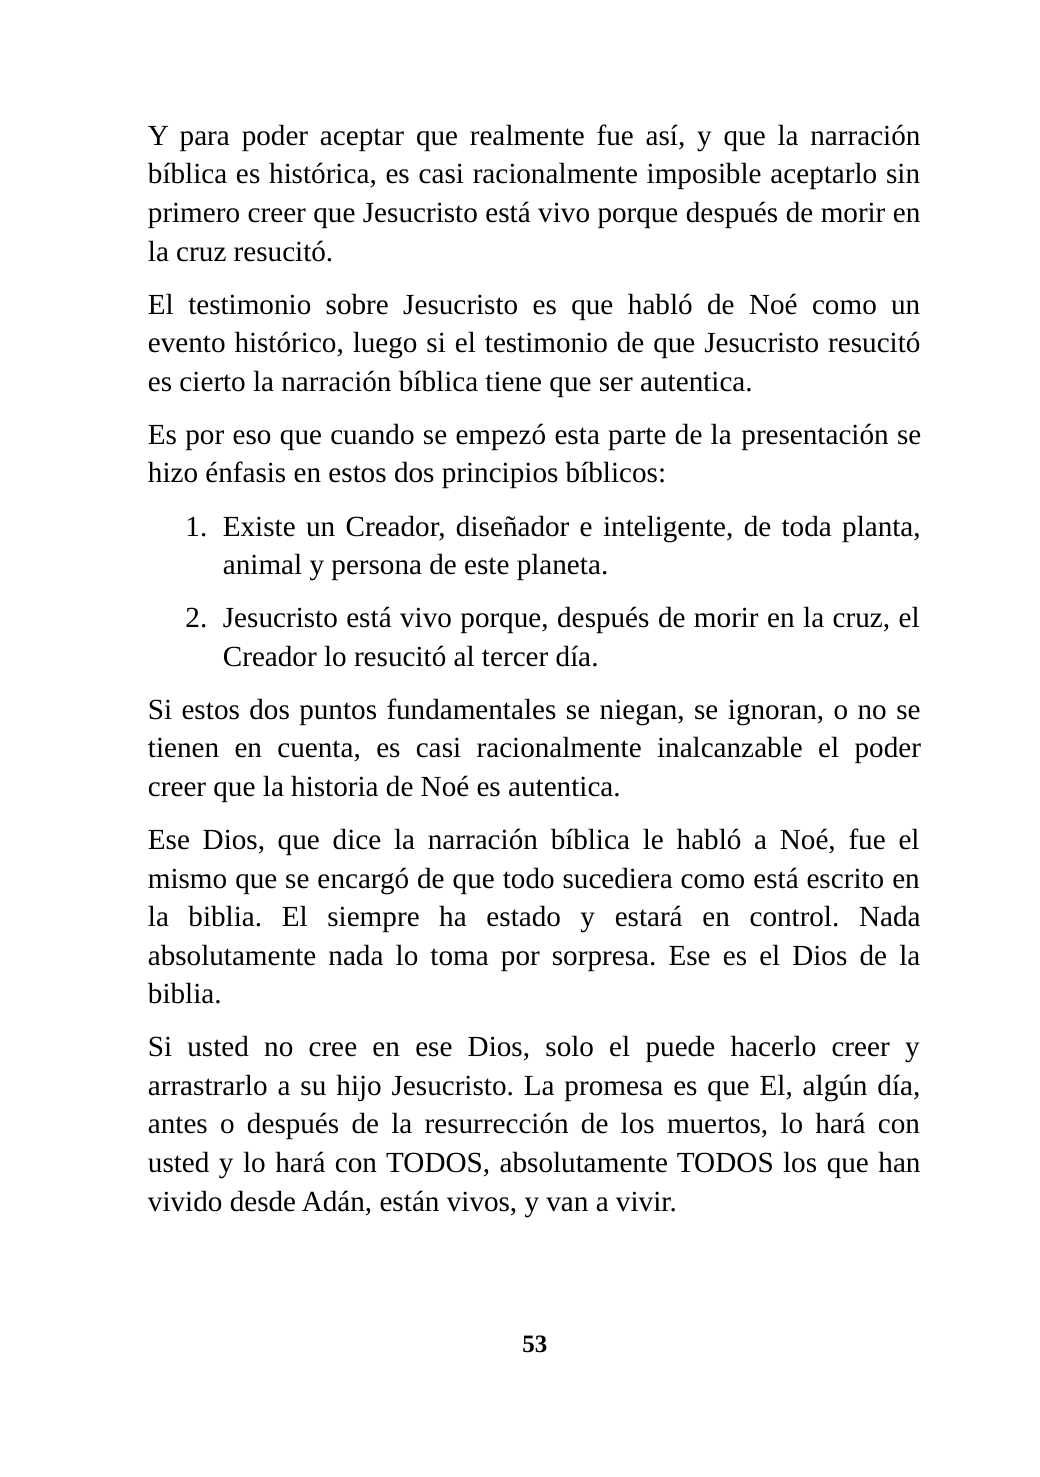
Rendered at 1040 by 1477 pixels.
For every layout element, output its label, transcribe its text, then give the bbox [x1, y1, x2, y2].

text Y para poder aceptar que realmente fue así, y que la narración bíblica es histórica, es casi racionalmente imposible aceptarlo sin primero creer que Jesucristo está vivo porque después de morir en la cruz resucitó. [148, 118, 921, 267]
list Jesucristo está vivo porque, después de morir en la cruz, el Creador lo resucitó al tercer día. [185, 600, 921, 672]
text Es por eso que cuando se empezó esta parte de la presentación se hizo énfasis en estos dos principios bíblicos: [148, 417, 921, 489]
list Existe un Creador, diseñador e inteligente, de toda planta, animal y persona de este planeta. [185, 509, 921, 581]
text Si estos dos puntos fundamentales se niegan, se ignoran, o no se tienen en cuenta, es casi racionalmente inalcanzable el poder creer que la historia de Noé es autentica. [148, 692, 921, 803]
text Si usted no cree en ese Dios, solo el puede hacerlo creer y arrastrarlo a su hijo Jesucristo. La promesa es que El, algún día, antes o después de la resurrección de los muertos, lo hará con usted y lo hará con TODOS, absolutamente TODOS los que han vivido desde Adán, están vivos, y van a vivir. [148, 1029, 921, 1217]
text El testimonio sobre Jesucristo es que habló de Noé como un evento histórico, luego si el testimonio de que Jesucristo resucitó es cierto la narración bíblica tiene que ser autentica. [148, 287, 921, 397]
text Ese Dios, que dice la narración bíblica le habló a Noé, fue el mismo que se encargó de que todo sucediera como está escrito en la biblia. El siempre ha estado y estará en control. Nada absolutamente nada lo toma por sorpresa. Ese es el Dios de la biblia. [148, 822, 921, 1010]
